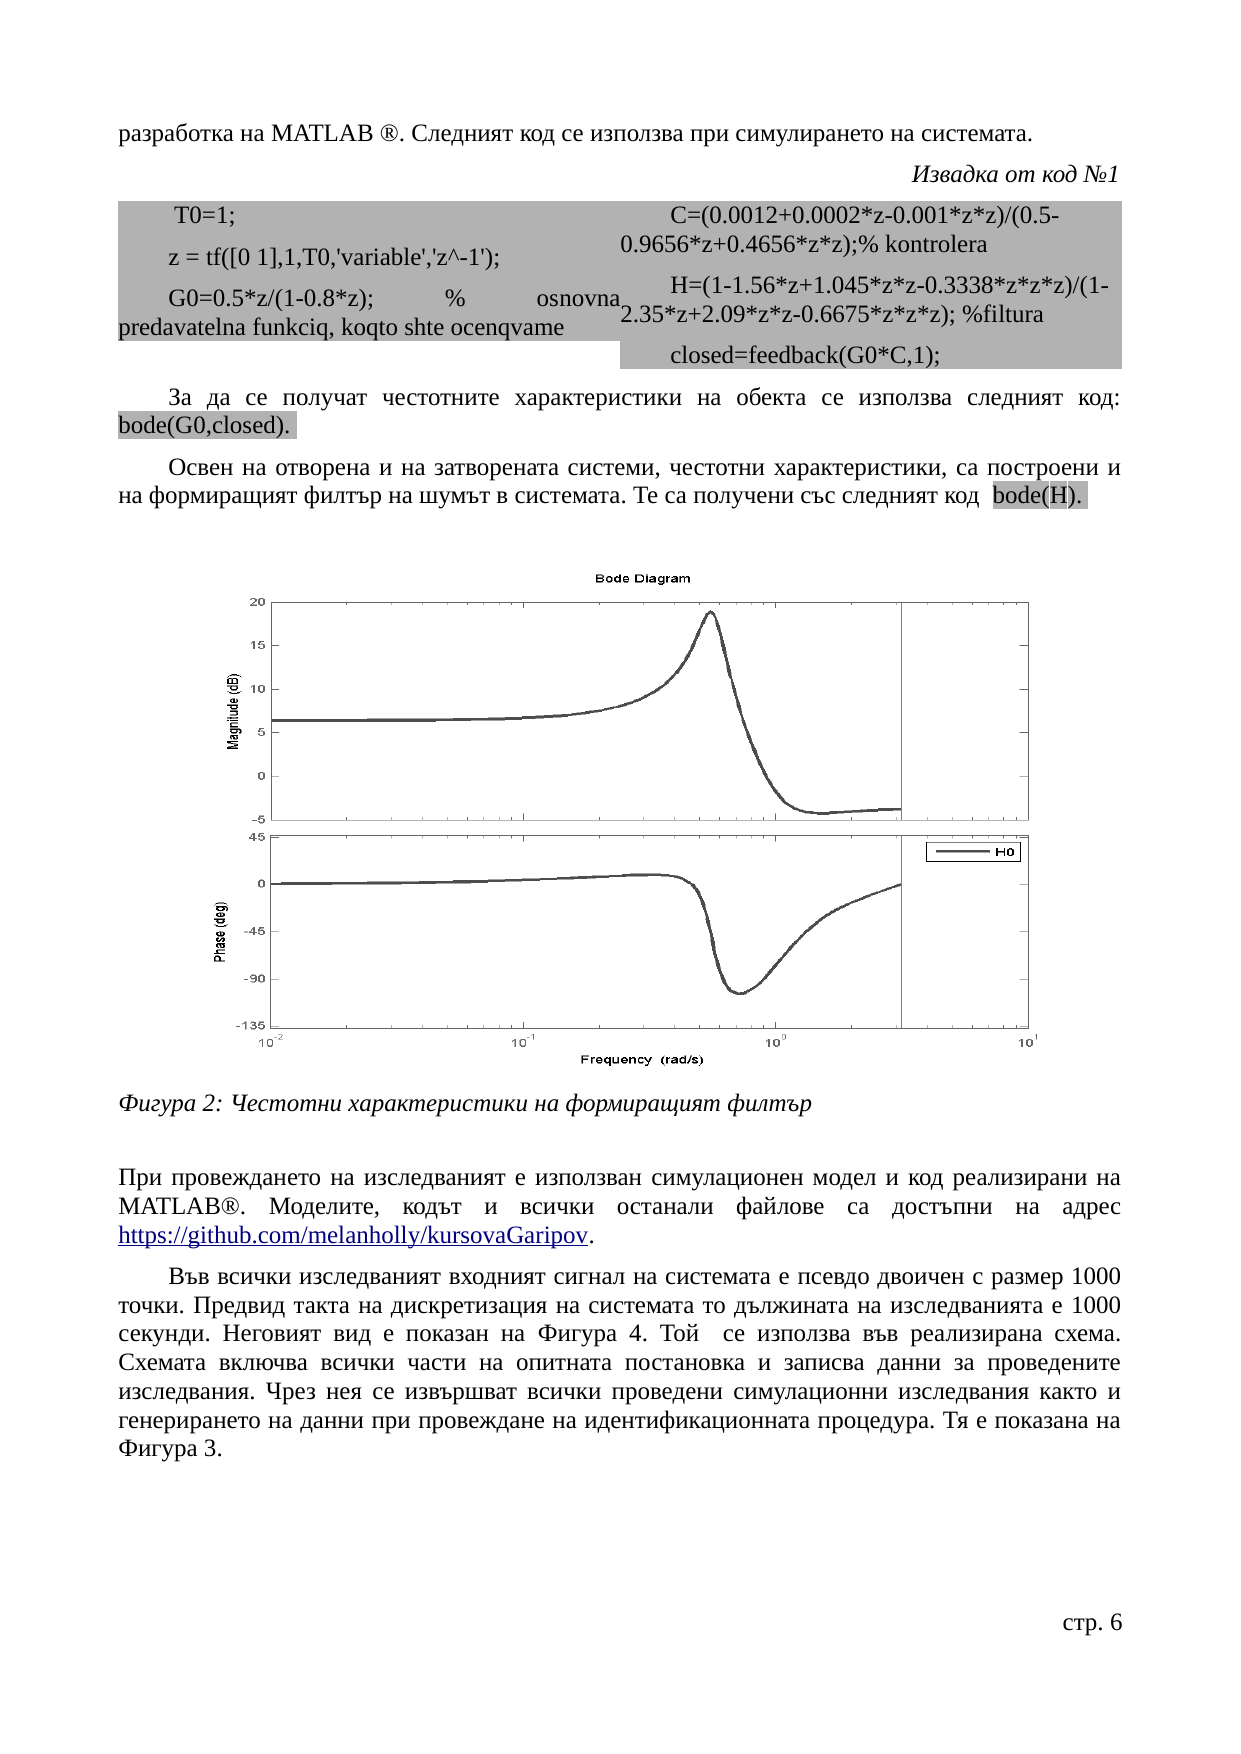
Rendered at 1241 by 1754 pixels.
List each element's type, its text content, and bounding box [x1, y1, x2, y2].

text closed=feedback(G0*C,1); [620, 341, 1122, 369]
text разработка на MATLAB ®. Следният код се използва при симулирането на системата. [118, 118, 1122, 147]
text Фигура 2: Честотни характеристики на формиращият филтър [118, 1089, 1122, 1117]
text T0=1; [118, 201, 620, 229]
text При провеждането на изследваният е използван симулационен модел и код реализирани на MATLAB®. Моделите, кодът и всички останали файлове са достъпни на адрес https://github.com/melanholly/kursovaGaripov. [118, 1162, 1122, 1248]
text H=(1-1.56*z+1.045*z*z-0.3338*z*z*z)/(1-2.35*z+2.09*z*z-0.6675*z*z*z); %filtura [620, 271, 1122, 328]
text C=(0.0012+0.0002*z-0.001*z*z)/(0.5-0.9656*z+0.4656*z*z);% kontrolera [620, 201, 1122, 258]
text Извадка от код №1 [118, 159, 1122, 188]
picture [118, 534, 1123, 1089]
text G0=0.5*z/(1-0.8*z); % osnovna predavatelna funkciq, koqto shte ocenqvame [118, 283, 620, 341]
text Във всички изследваният входният сигнал на системата е псевдо двоичен с размер 1000 точки. Предвид такта на дискретизация на системата то дължината на изследванията е 1000 секунди. Неговият вид е показан на Фигура 4. Той се използва във реализирана схема. Схемата включва всички части на опитната постановка и записва данни за проведените изследвания. Чрез нея се извършват всички проведени симулационни изследвания както и генерирането на данни при провеждане на идентификационната процедура. Тя е показана на Фигура 3. [118, 1261, 1122, 1462]
text За да се получат честотните характеристики на обекта се използва следният код: bode(G0,closed). [118, 382, 1122, 439]
text z = tf([0 1],1,T0,'variable','z^-1'); [118, 242, 620, 271]
text Освен на отворена и на затворената системи, честотни характеристики, са построени и на формиращият филтър на шумът в системата. Те са получени със следният код bode(H). [118, 452, 1122, 509]
